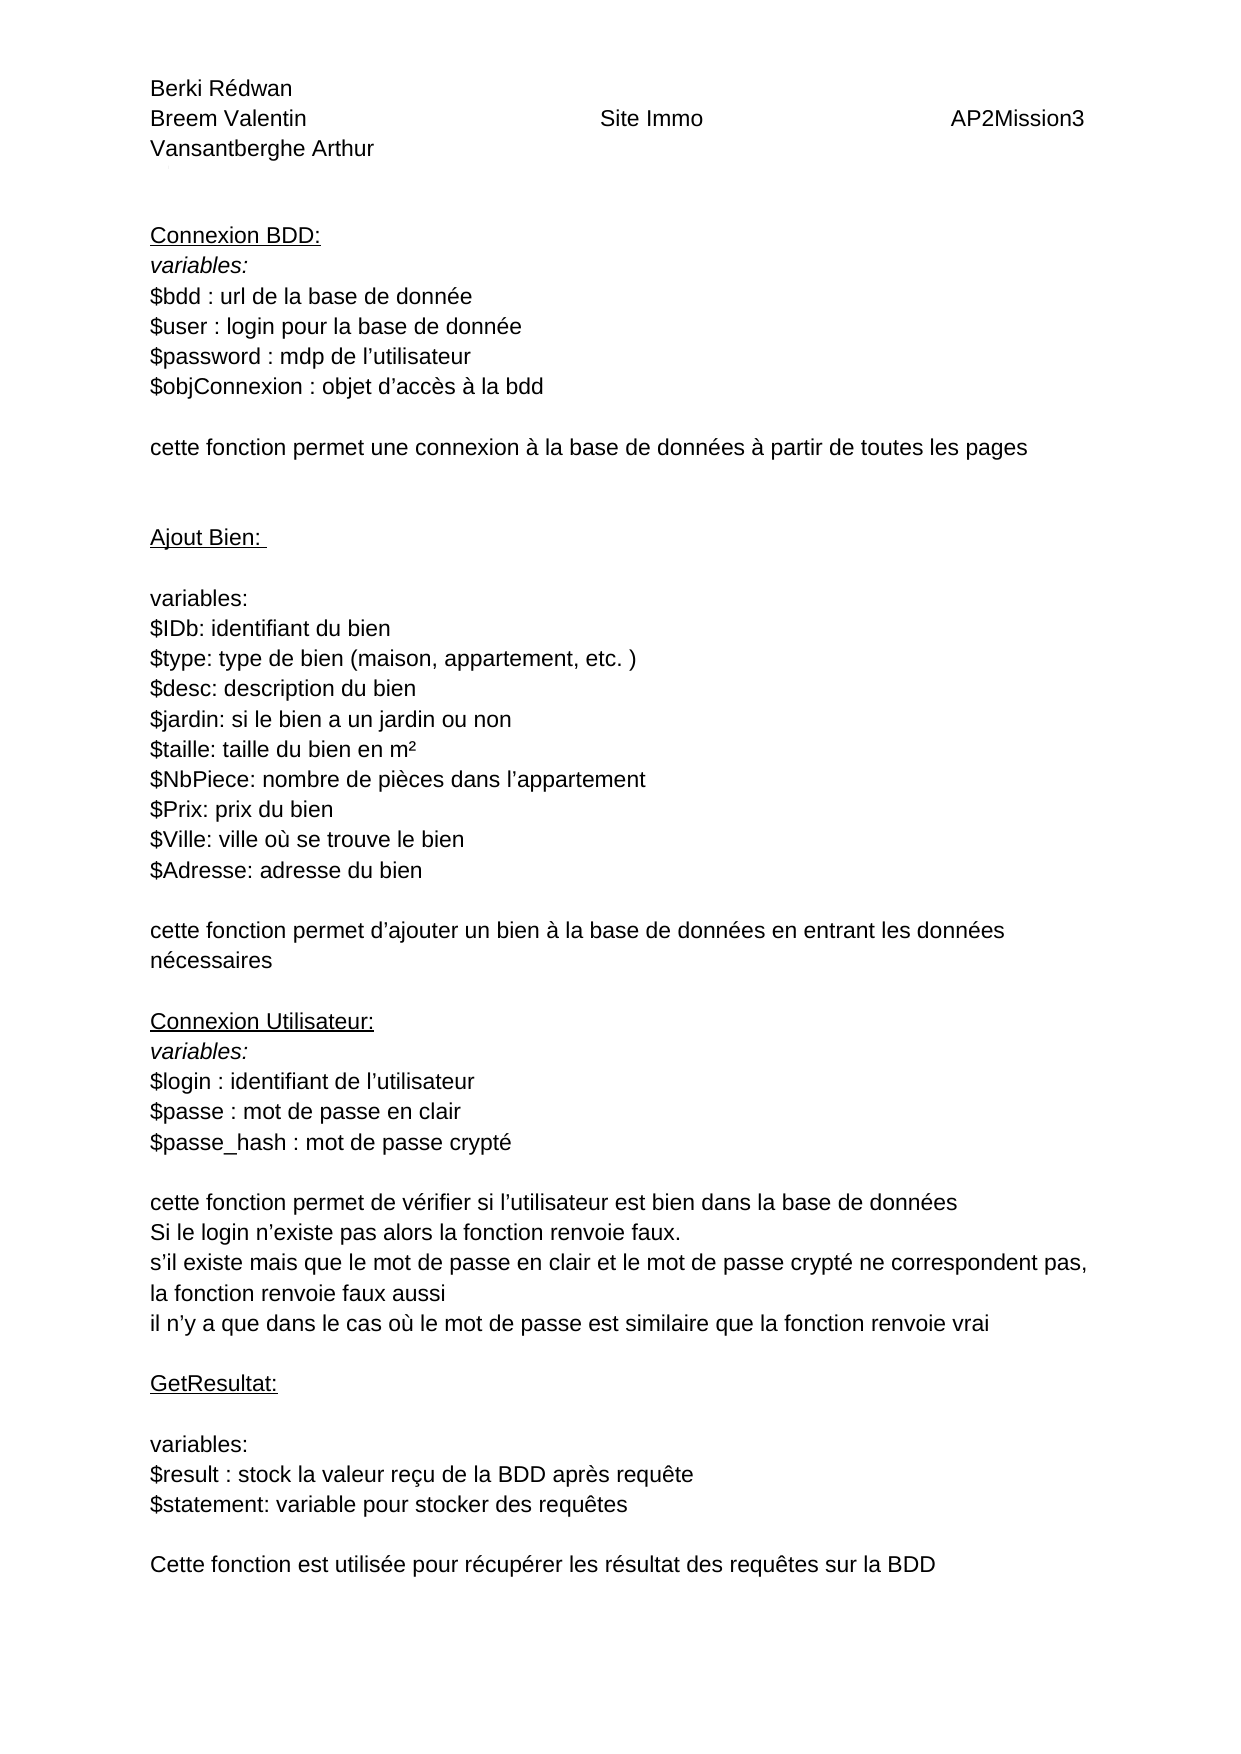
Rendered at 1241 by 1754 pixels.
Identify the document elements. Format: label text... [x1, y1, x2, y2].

text cette fonction permet de vérifier si l’utilisateur est bien dans la base de données [150, 1189, 1090, 1215]
text Connexion Utilisateur: [150, 1008, 1090, 1034]
text cette fonction permet d’ajouter un bien à la base de données en entrant les données nécessaires [150, 917, 1090, 973]
text $statement: variable pour stocker des requêtes [150, 1491, 1090, 1517]
text Connexion BDD: [150, 222, 1090, 248]
text $user : login pour la base de donnée [150, 313, 1090, 339]
text $NbPiece: nombre de pièces dans l’appartement [150, 766, 1090, 792]
text $passe_hash : mot de passe crypté [150, 1128, 1090, 1155]
text $taille: taille du bien en m² [150, 736, 1090, 762]
text $bdd : url de la base de donnée [150, 283, 1090, 309]
text s’il existe mais que le mot de passe en clair et le mot de passe crypté ne correspondent pas, la fonction renvoie faux aussi [150, 1249, 1090, 1306]
text $jardin: si le bien a un jardin ou non [150, 706, 1090, 732]
text $desc: description du bien [150, 675, 1090, 702]
text variables: [150, 585, 1090, 611]
text $password : mdp de l’utilisateur [150, 343, 1090, 369]
text $IDb: identifiant du bien [150, 615, 1090, 641]
text $Ville: ville où se trouve le bien [150, 826, 1090, 853]
text $Adresse: adresse du bien [150, 857, 1090, 883]
text variables: [150, 1431, 1090, 1457]
text $login : identifiant de l’utilisateur [150, 1068, 1090, 1094]
text $objConnexion : objet d’accès à la bdd [150, 373, 1090, 399]
text il n’y a que dans le cas où le mot de passe est similaire que la fonction renvoie vrai [150, 1310, 1090, 1336]
text Ajout Bien: [150, 524, 1090, 551]
text Si le login n’existe pas alors la fonction renvoie faux. [150, 1219, 1090, 1245]
text Cette fonction est utilisée pour récupérer les résultat des requêtes sur la BDD [150, 1551, 1090, 1578]
text variables: [150, 252, 1090, 279]
text $passe : mot de passe en clair [150, 1098, 1090, 1124]
text $type: type de bien (maison, appartement, etc. ) [150, 645, 1090, 671]
text GetResultat: [150, 1370, 1090, 1396]
text variables: [150, 1038, 1090, 1064]
text cette fonction permet une connexion à la base de données à partir de toutes les pages [150, 434, 1090, 460]
text $Prix: prix du bien [150, 796, 1090, 822]
text $result : stock la valeur reçu de la BDD après requête [150, 1461, 1090, 1487]
